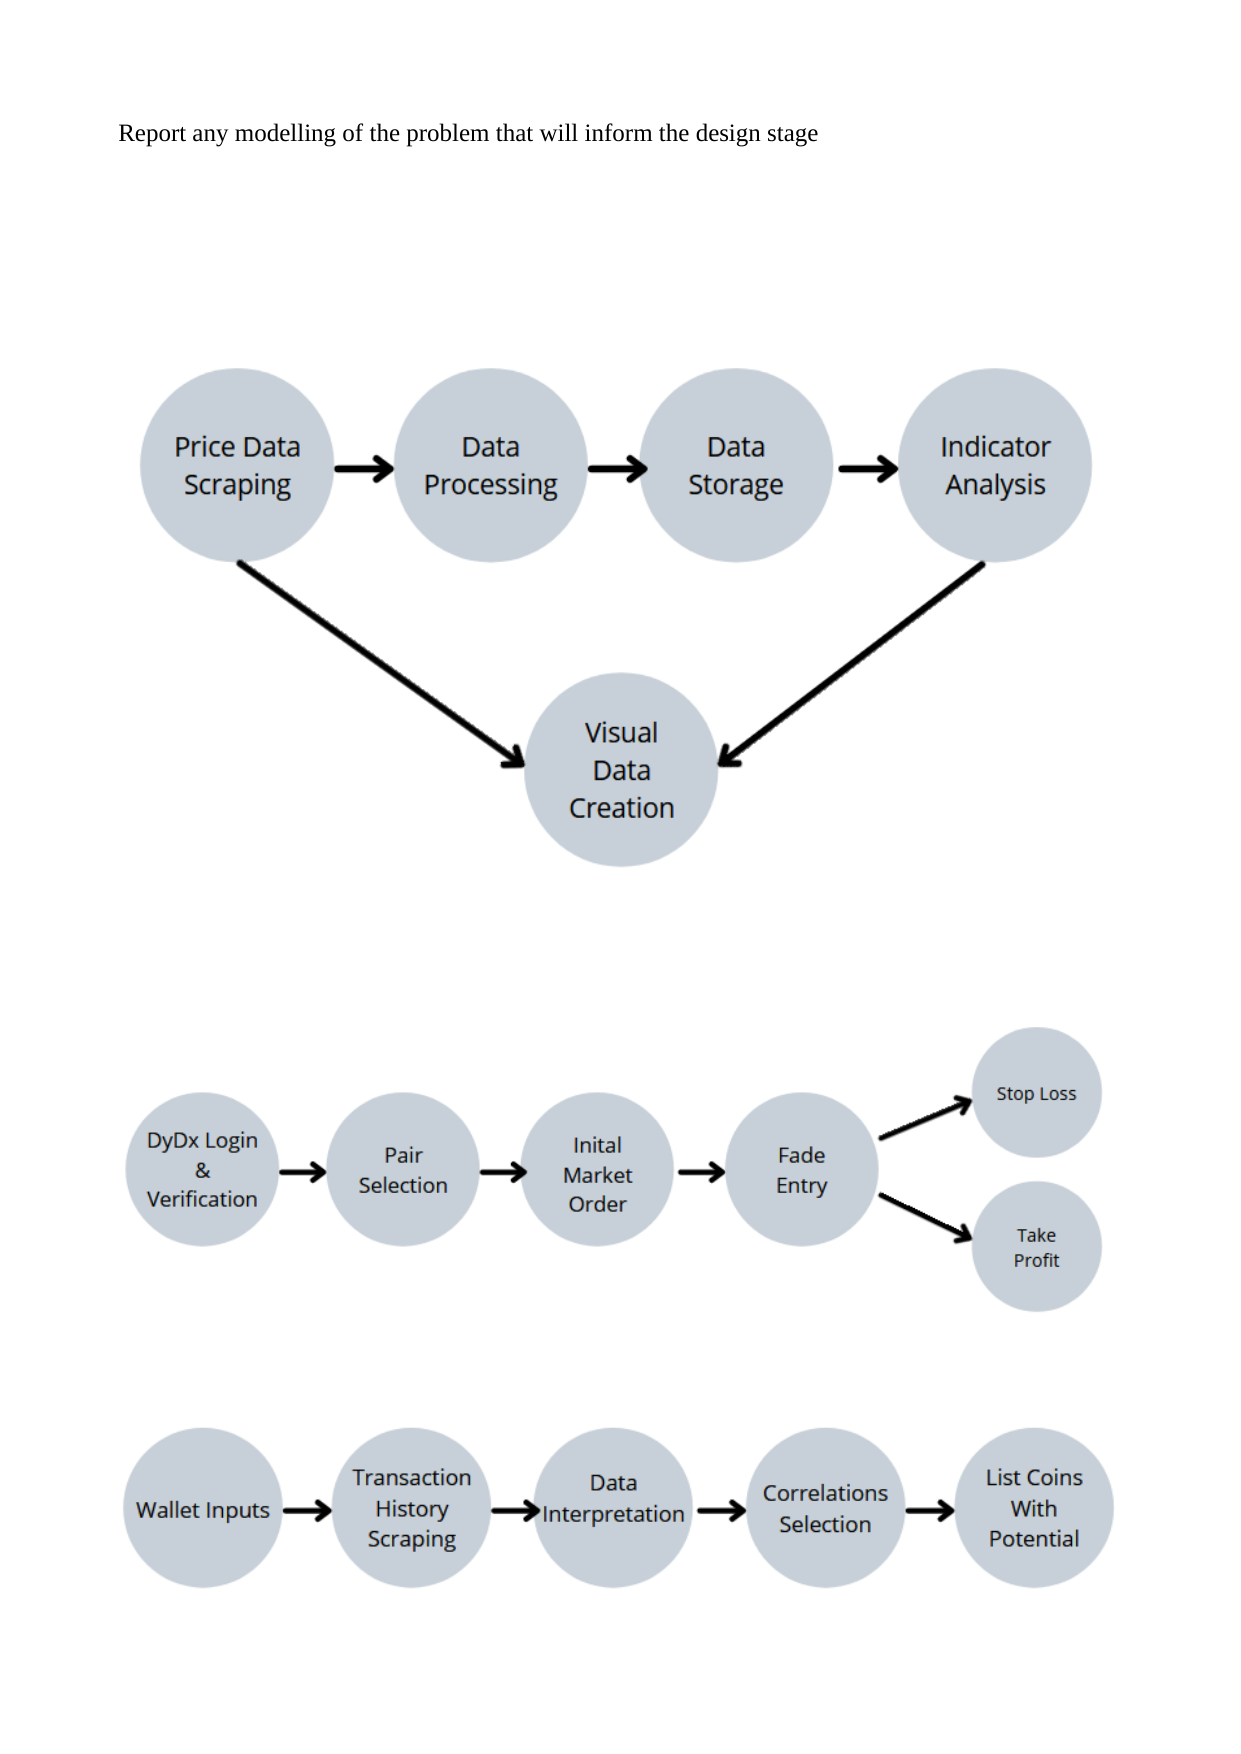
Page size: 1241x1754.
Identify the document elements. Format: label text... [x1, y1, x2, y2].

picture [118, 319, 1123, 931]
picture [118, 1016, 1123, 1326]
picture [118, 1411, 1123, 1608]
text Report any modelling of the problem that will inform the design stage [118, 118, 1122, 147]
